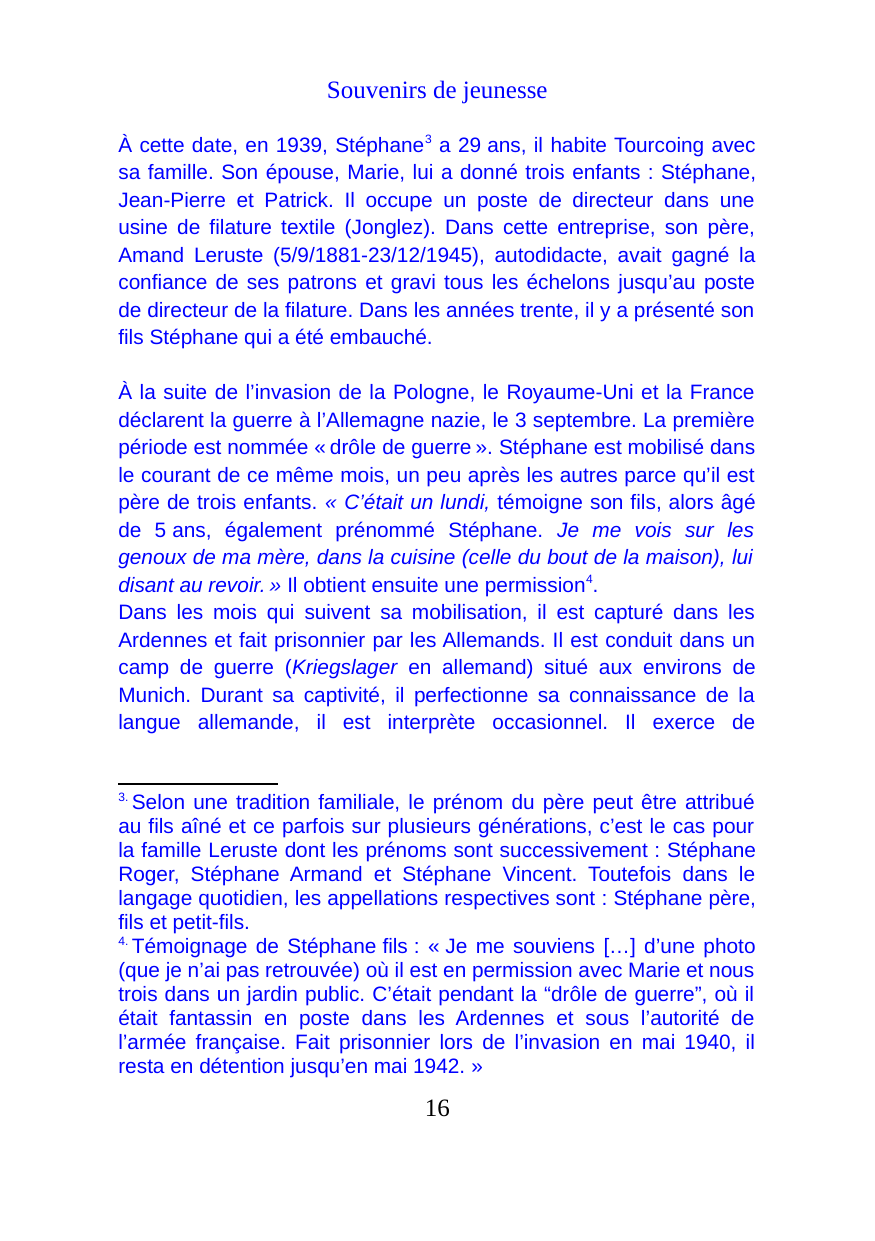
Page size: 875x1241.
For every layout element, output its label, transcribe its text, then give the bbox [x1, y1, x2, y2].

text Dans les mois qui suivent sa mobilisation, il est capturé dans les Ardennes et fait prisonnier par les Allemands. Il est conduit dans un camp de guerre (Kriegslager en allemand) situé aux environs de Munich. Durant sa captivité, il perfectionne sa connaissance de la langue allemande, il est interprète occasionnel. Il exerce de [118, 600, 756, 734]
text À cette date, en 1939, Stéphane a 29 ans, il habite Tourcoing avec sa famille. Son épouse, Marie, lui a donné trois enfants : Stéphane, Jean-Pierre et Patrick. Il occupe un poste de directeur dans une usine de filature textile (Jonglez). Dans cette entreprise, son père, Amand Leruste (5/9/1881-23/12/1945), autodidacte, avait gagné la confiance de ses patrons et gravi tous les échelons jusqu’au poste de directeur de la filature. Dans les années trente, il y a présenté son fils Stéphane qui a été embauché. [118, 132, 756, 349]
text Selon une tradition familiale, le prénom du père peut être attribué au fils aîné et ce parfois sur plusieurs générations, c’est le cas pour la famille Leruste dont les prénoms sont successivement : Stéphane Roger, Stéphane Armand et Stéphane Vincent. Toutefois dans le langage quotidien, les appellations respectives sont : Stéphane père, fils et petit-fils. [118, 790, 756, 934]
text À la suite de l’invasion de la Pologne, le Royaume-Uni et la France déclarent la guerre à l’Allemagne nazie, le 3 septembre. La première période est nommée « drôle de guerre ». Stéphane est mobilisé dans le courant de ce même mois, un peu après les autres parce qu’il est père de trois enfants. « C’était un lundi, témoigne son fils, alors âgé de 5 ans, également prénommé Stéphane. Je me vois sur les genoux de ma mère, dans la cuisine (celle du bout de la maison), lui disant au revoir. » Il obtient ensuite une permission. [118, 380, 756, 596]
text Témoignage de Stéphane fils : « Je me souviens […] d’une photo (que je n’ai pas retrouvée) où il est en permission avec Marie et nous trois dans un jardin public. C’était pendant la “drôle de guerre”, où il était fantassin en poste dans les Ardennes et sous l’autorité de l’armée française. Fait prisonnier lors de l’invasion en mai 1940, il resta en détention jusqu’en mai 1942. » [118, 934, 756, 1077]
